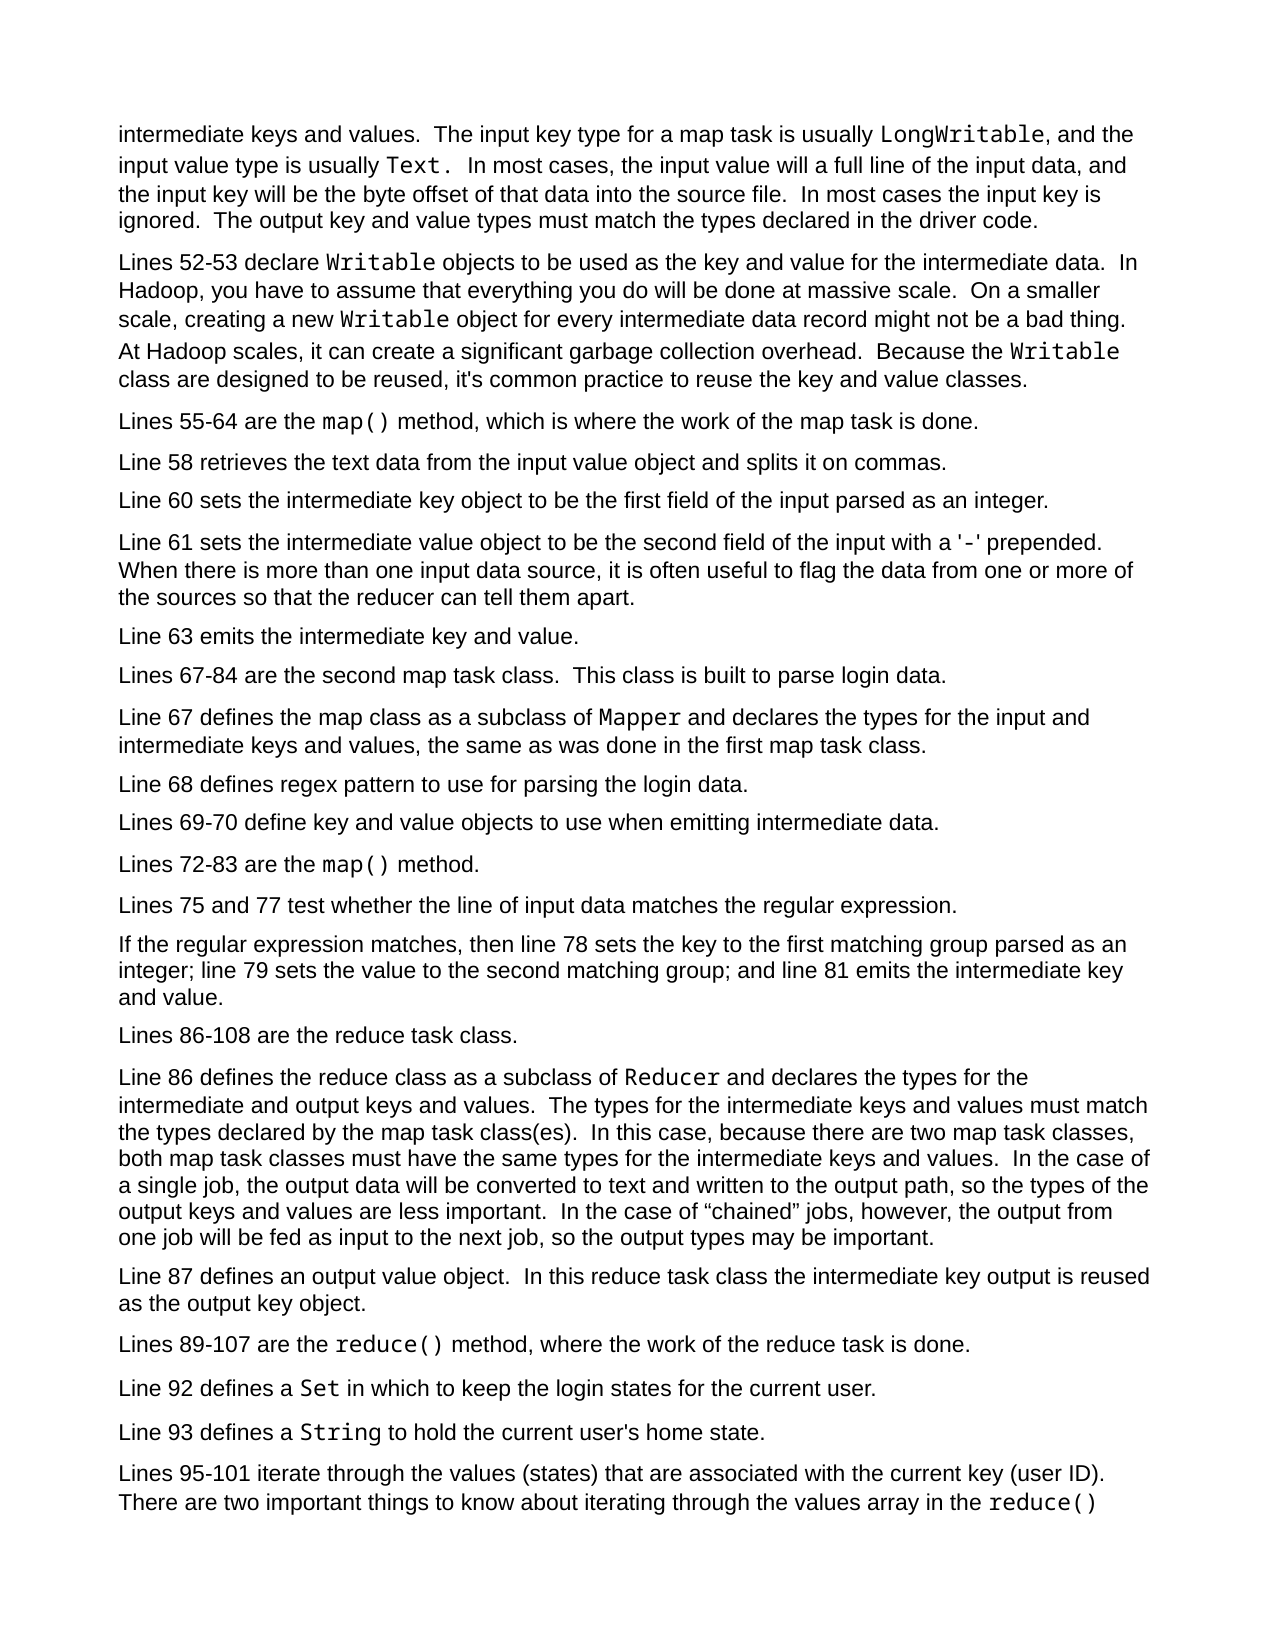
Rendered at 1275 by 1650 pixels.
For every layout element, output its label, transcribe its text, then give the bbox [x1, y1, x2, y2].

text Lines 69-70 define key and value objects to use when emitting intermediate data. [118, 809, 1157, 836]
text Line 87 defines an output value object. In this reduce task class the intermediate key output is reused as the output key object. [118, 1263, 1157, 1316]
text Lines 72-83 are the map() method. [118, 848, 1157, 879]
text Line 61 sets the intermediate value object to be the second field of the input with a '-' prepended. When there is more than one input data source, it is often useful to flag the data from one or more of the sources so that the reducer can tell them apart. [118, 526, 1157, 610]
text Lines 89-107 are the reduce() method, where the work of the reduce task is done. [118, 1328, 1157, 1359]
text Line 93 defines a String to hold the current user's home state. [118, 1416, 1157, 1447]
text Lines 75 and 77 test whether the line of input data matches the regular expression. [118, 892, 1157, 918]
text Line 92 defines a Set in which to keep the login states for the current user. [118, 1372, 1157, 1403]
text Line 67 defines the map class as a subclass of Mapper and declares the types for the input and intermediate keys and values, the same as was done in the first map task class. [118, 700, 1157, 758]
text Lines 95-101 iterate through the values (states) that are associated with the current key (user ID). There are two important things to know about iterating through the values array in the reduce() [118, 1459, 1157, 1517]
text Lines 55-64 are the map() method, which is where the work of the map task is done. [118, 405, 1157, 436]
text Lines 86-108 are the reduce task class. [118, 1022, 1157, 1049]
text Line 68 defines regex pattern to use for parsing the login data. [118, 771, 1157, 797]
text Line 86 defines the reduce class as a subclass of Reducer and declares the types for the intermediate and output keys and values. The types for the intermediate keys and values must match the types declared by the map task class(es). In this case, because there are two map task classes, both map task classes must have the same types for the intermediate keys and values. In the case of a single job, the output data will be converted to text and written to the output path, so the types of the output keys and values are less important. In the case of “chained” jobs, however, the output from one job will be fed as input to the next job, so the output types may be important. [118, 1061, 1157, 1251]
text Line 58 retrieves the text data from the input value object and splits it on commas. [118, 448, 1157, 475]
text Line 63 emits the intermediate key and value. [118, 623, 1157, 649]
text Lines 67-84 are the second map task class. This class is built to parse login data. [118, 662, 1157, 688]
text Line 60 sets the intermediate key object to be the first field of the input parsed as an integer. [118, 487, 1157, 514]
text If the regular expression matches, then line 78 sets the key to the first matching group parsed as an integer; line 79 sets the value to the second matching group; and line 81 emits the intermediate key and value. [118, 931, 1157, 1010]
text Lines 52-53 declare Writable objects to be used as the key and value for the intermediate data. In Hadoop, you have to assume that everything you do will be done at massive scale. On a smaller scale, creating a new Writable object for every intermediate data record might not be a bad thing. At Hadoop scales, it can create a significant garbage collection overhead. Because the Writable class are designed to be reused, it's common practice to reuse the key and value classes. [118, 246, 1157, 392]
text intermediate keys and values. The input key type for a map task is usually LongWritable, and the input value type is usually Text. In most cases, the input value will a full line of the input data, and the input key will be the byte offset of that data into the source file. In most cases the input key is ignored. The output key and value types must match the types declared in the driver code. [118, 118, 1157, 233]
